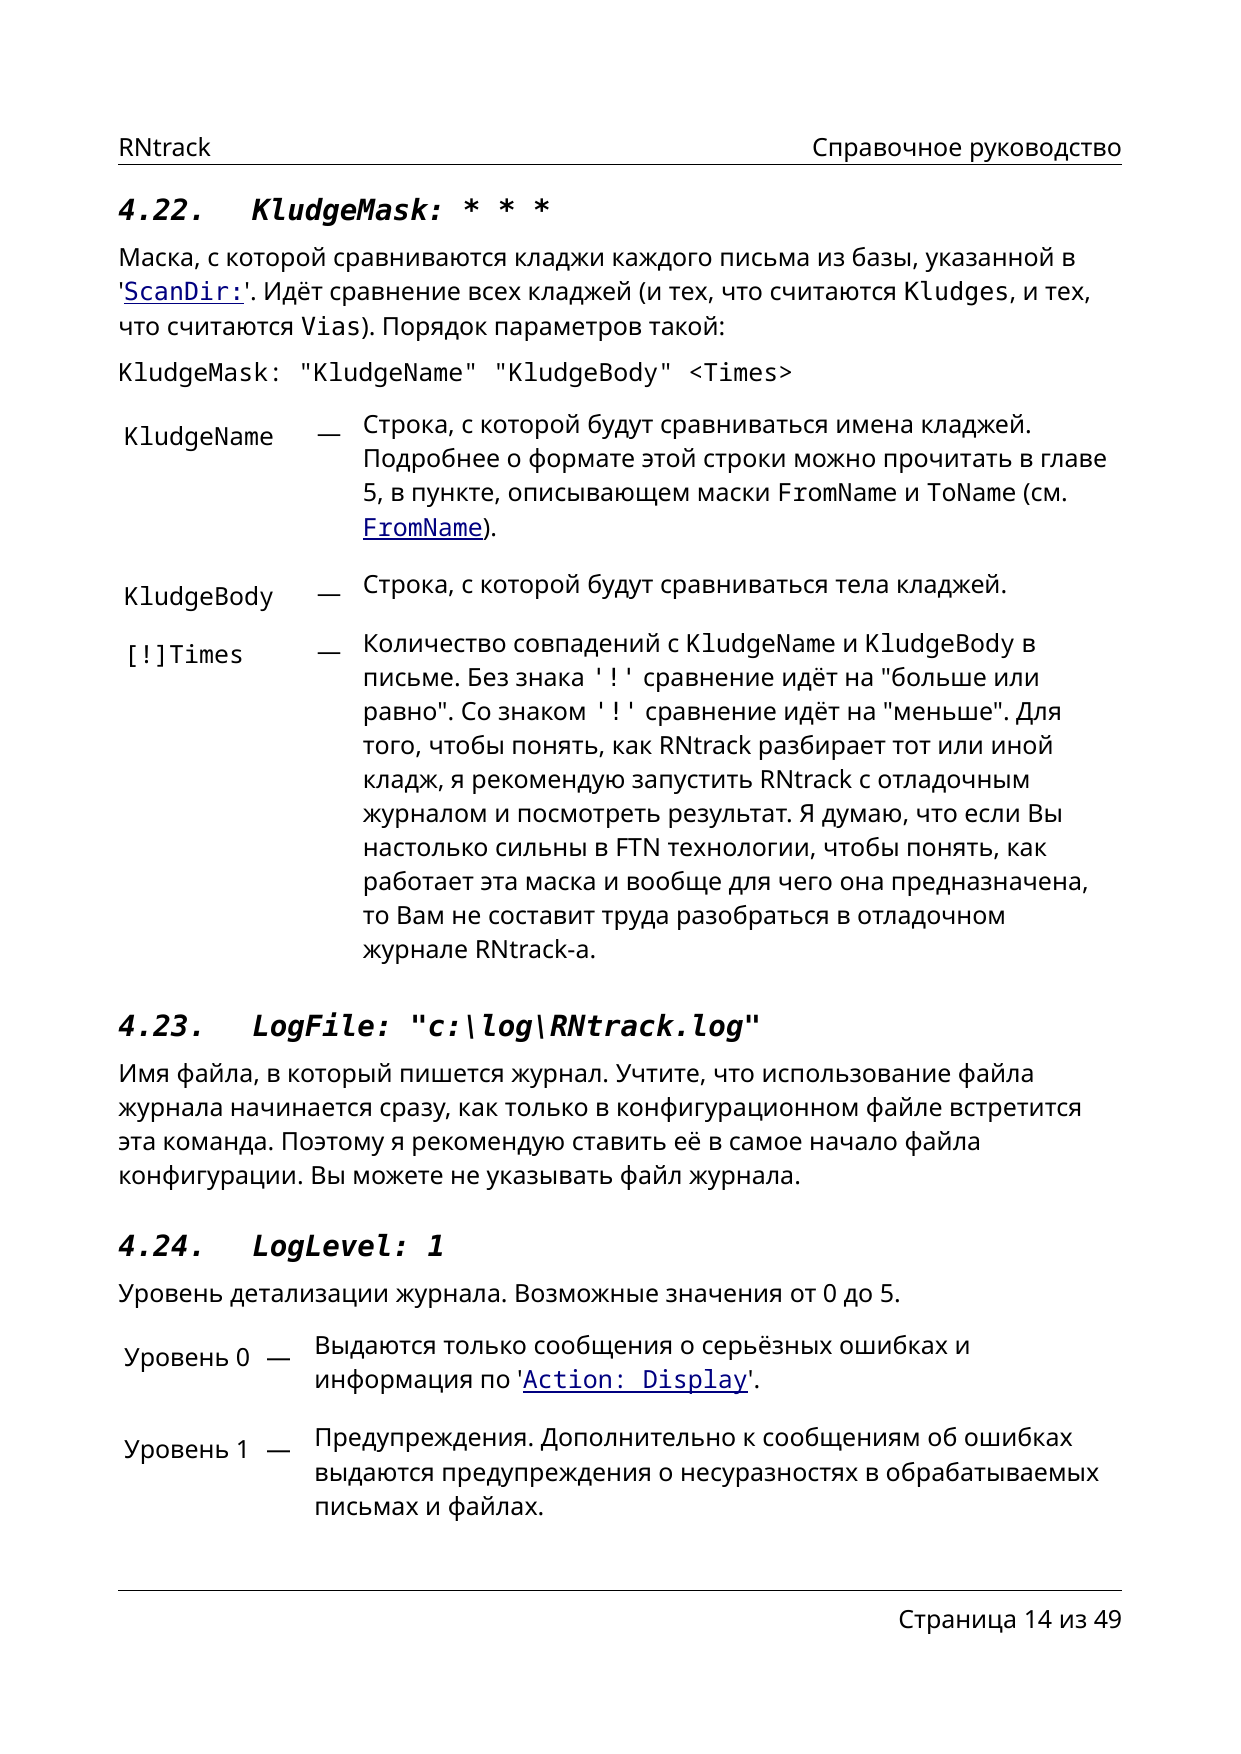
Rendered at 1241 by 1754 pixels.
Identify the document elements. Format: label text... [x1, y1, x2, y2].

text KludgeMask: "KludgeName" "KludgeBody" <Times> [118, 355, 1122, 389]
table_cell Уровень 1 [118, 1414, 260, 1541]
table_header Уровень 0 [118, 1322, 260, 1414]
text Маска, с которой сравниваются кладжи каждого письма из базы, указанной в 'ScanDir:'. Идёт сравнение всех кладжей (и тех, что считаются Kludges, и тех, что считаются Vias). Порядок параметров такой: [118, 240, 1122, 342]
table_cell — [260, 1414, 308, 1541]
subtitle LogLevel: 1 [118, 1229, 1122, 1263]
table_header Строка, с которой будут сравниваться имена кладжей. Подробнее о формате этой строки можно прочитать в главе 5, в пункте, описывающем маски FromName и ToName (см. FromName). [357, 401, 1122, 561]
table_header — [260, 1322, 308, 1414]
table_cell [!]Times [118, 620, 311, 984]
table_cell — [311, 620, 357, 984]
text Имя файла, в который пишется журнал. Учтите, что использование файла журнала начинается сразу, как только в конфигурационном файле встретится эта команда. Поэтому я рекомендую ставить её в самое начало файла конфигурации. Вы можете не указывать файл журнала. [118, 1056, 1122, 1192]
table_header — [311, 401, 357, 561]
table_header Выдаются только сообщения о серьёзных ошибках и информация по 'Action: Display'. [309, 1322, 1122, 1414]
text Уровень детализации журнала. Возможные значения от 0 до 5. [118, 1276, 1122, 1310]
table_cell Предупреждения. Дополнительно к сообщениям об ошибках выдаются предупреждения о несуразностях в обрабатываемых письмах и файлах. [309, 1414, 1122, 1541]
table_cell — [311, 561, 357, 619]
table_cell Строка, с которой будут сравниваться тела кладжей. [357, 561, 1122, 619]
table_cell Количество совпадений с KludgeName и KludgeBody в письме. Без знака '!' сравнение идёт на "больше или равно". Со знаком '!' сравнение идёт на "меньше". Для того, чтобы понять, как RNtrack разбирает тот или иной кладж, я рекомендую запустить RNtrack с отладочным журналом и посмотреть результат. Я думаю, что если Вы настолько сильны в FTN технологии, чтобы понять, как работает эта маска и вообще для чего она предназначена, то Вам не составит труда разобраться в отладочном журнале RNtrack-а. [357, 620, 1122, 984]
subtitle LogFile: "c:\log\RNtrack.log" [118, 1009, 1122, 1043]
table_cell KludgeBody [118, 561, 311, 619]
subtitle KludgeMask: * * * [118, 193, 1122, 227]
table_header KludgeName [118, 401, 311, 561]
